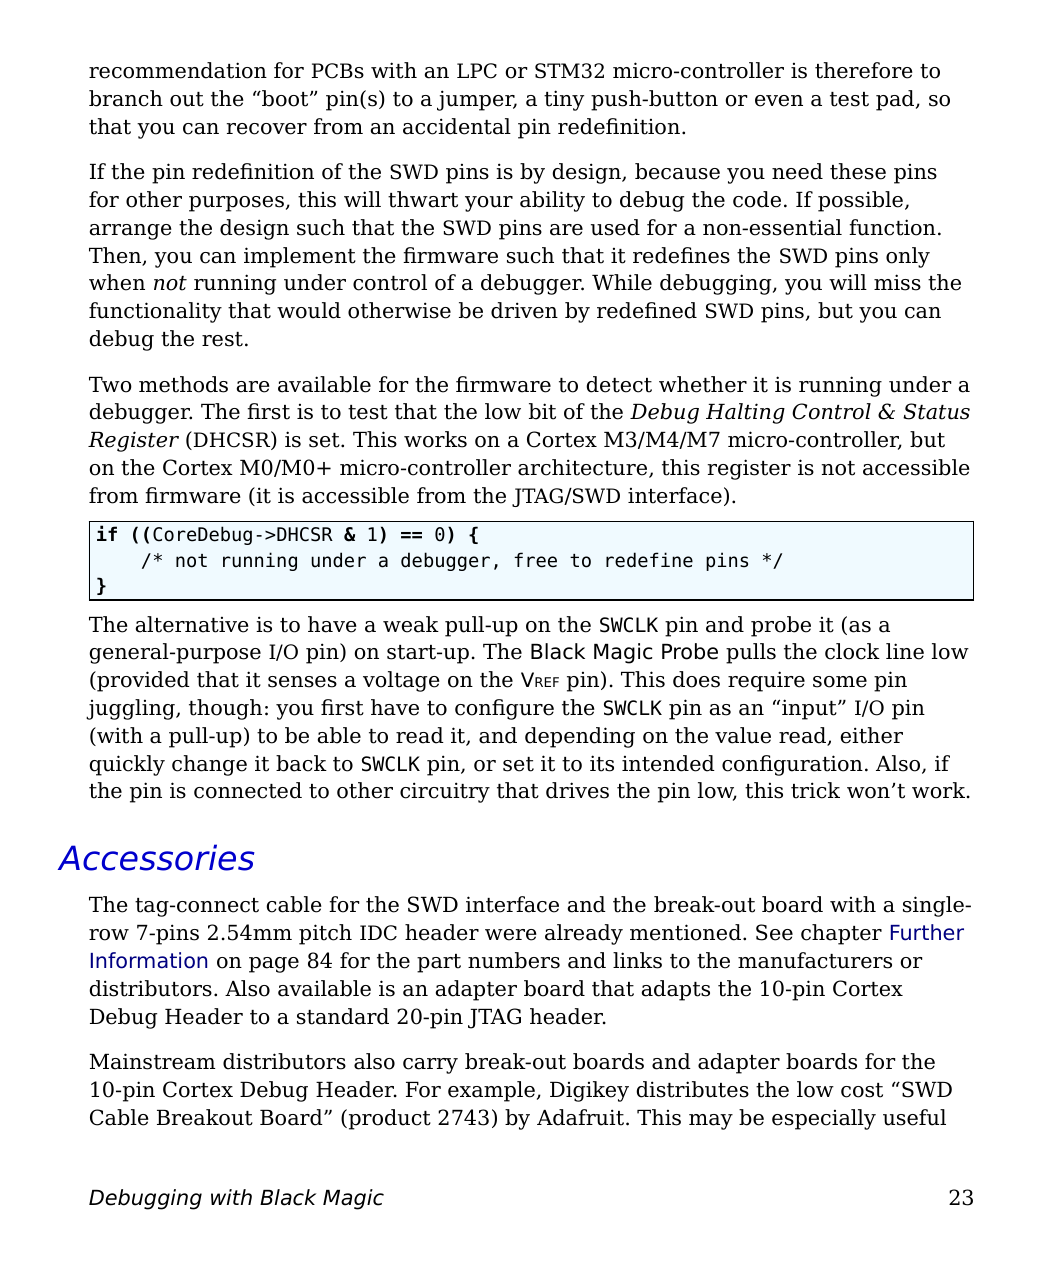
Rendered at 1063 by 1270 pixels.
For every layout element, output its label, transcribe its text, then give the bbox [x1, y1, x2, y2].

text } [90, 571, 973, 599]
text /* not running under a debugger, free to redefine pins */ [90, 546, 973, 571]
text Two methods are available for the firmware to detect whether it is running under a debugger. The first is to test that the low bit of the Debug Halting Control & Status Register (DHCSR) is set. This works on a Cortex M3/M4/M7 micro-controller, but on the Cortex M0/M0+ micro-controller architecture, this register is not accessible from firmware (it is accessible from the JTAG/SWD interface). [88, 373, 974, 508]
text if ((CoreDebug->DHCSR & 1) == 0) { [90, 522, 973, 546]
text Mainstream distributors also carry break-out boards and adapter boards for the 10-pin Cortex Debug Header. For example, Digikey distributes the low cost “SWD Cable Breakout Board” (product 2743) by Adafruit. This may be especially useful [88, 1050, 974, 1130]
text The alternative is to have a weak pull-up on the SWCLK pin and probe it (as a general-purpose I/O pin) on start-up. The Black Magic Probe pulls the clock line low (provided that it senses a voltage on the Vref pin). This does require some pin juggling, though: you first have to configure the SWCLK pin as an “input” I/O pin (with a pull-up) to be able to read it, and depending on the value read, either quickly change it back to SWCLK pin, or set it to its intended configuration. Also, if the pin is connected to other circuitry that drives the pin low, this trick won’t work. [88, 613, 974, 804]
text recommendation for PCBs with an LPC or STM32 micro-controller is therefore to branch out the “boot” pin(s) to a jumper, a tiny push-button or even a test pad, so that you can recover from an accidental pin redefinition. [88, 59, 974, 139]
text If the pin redefinition of the SWD pins is by design, because you need these pins for other purposes, this will thwart your ability to debug the code. If possible, arrange the design such that the SWD pins are used for a non-essential function. Then, you can implement the firmware such that it redefines the SWD pins only when not running under control of a debugger. While debugging, you will miss the functionality that would otherwise be driven by redefined SWD pins, but you can debug the rest. [88, 160, 974, 351]
subtitle Accessories [59, 840, 974, 879]
text The tag-connect cable for the SWD interface and the break-out board with a single-row 7-pins 2.54mm pitch IDC header were already mentioned. See chapter Further Information on page 83 for the part numbers and links to the manufacturers or distributors. Also available is an adapter board that adapts the 10-pin Cortex Debug Header to a standard 20-pin JTAG header. [88, 893, 974, 1029]
